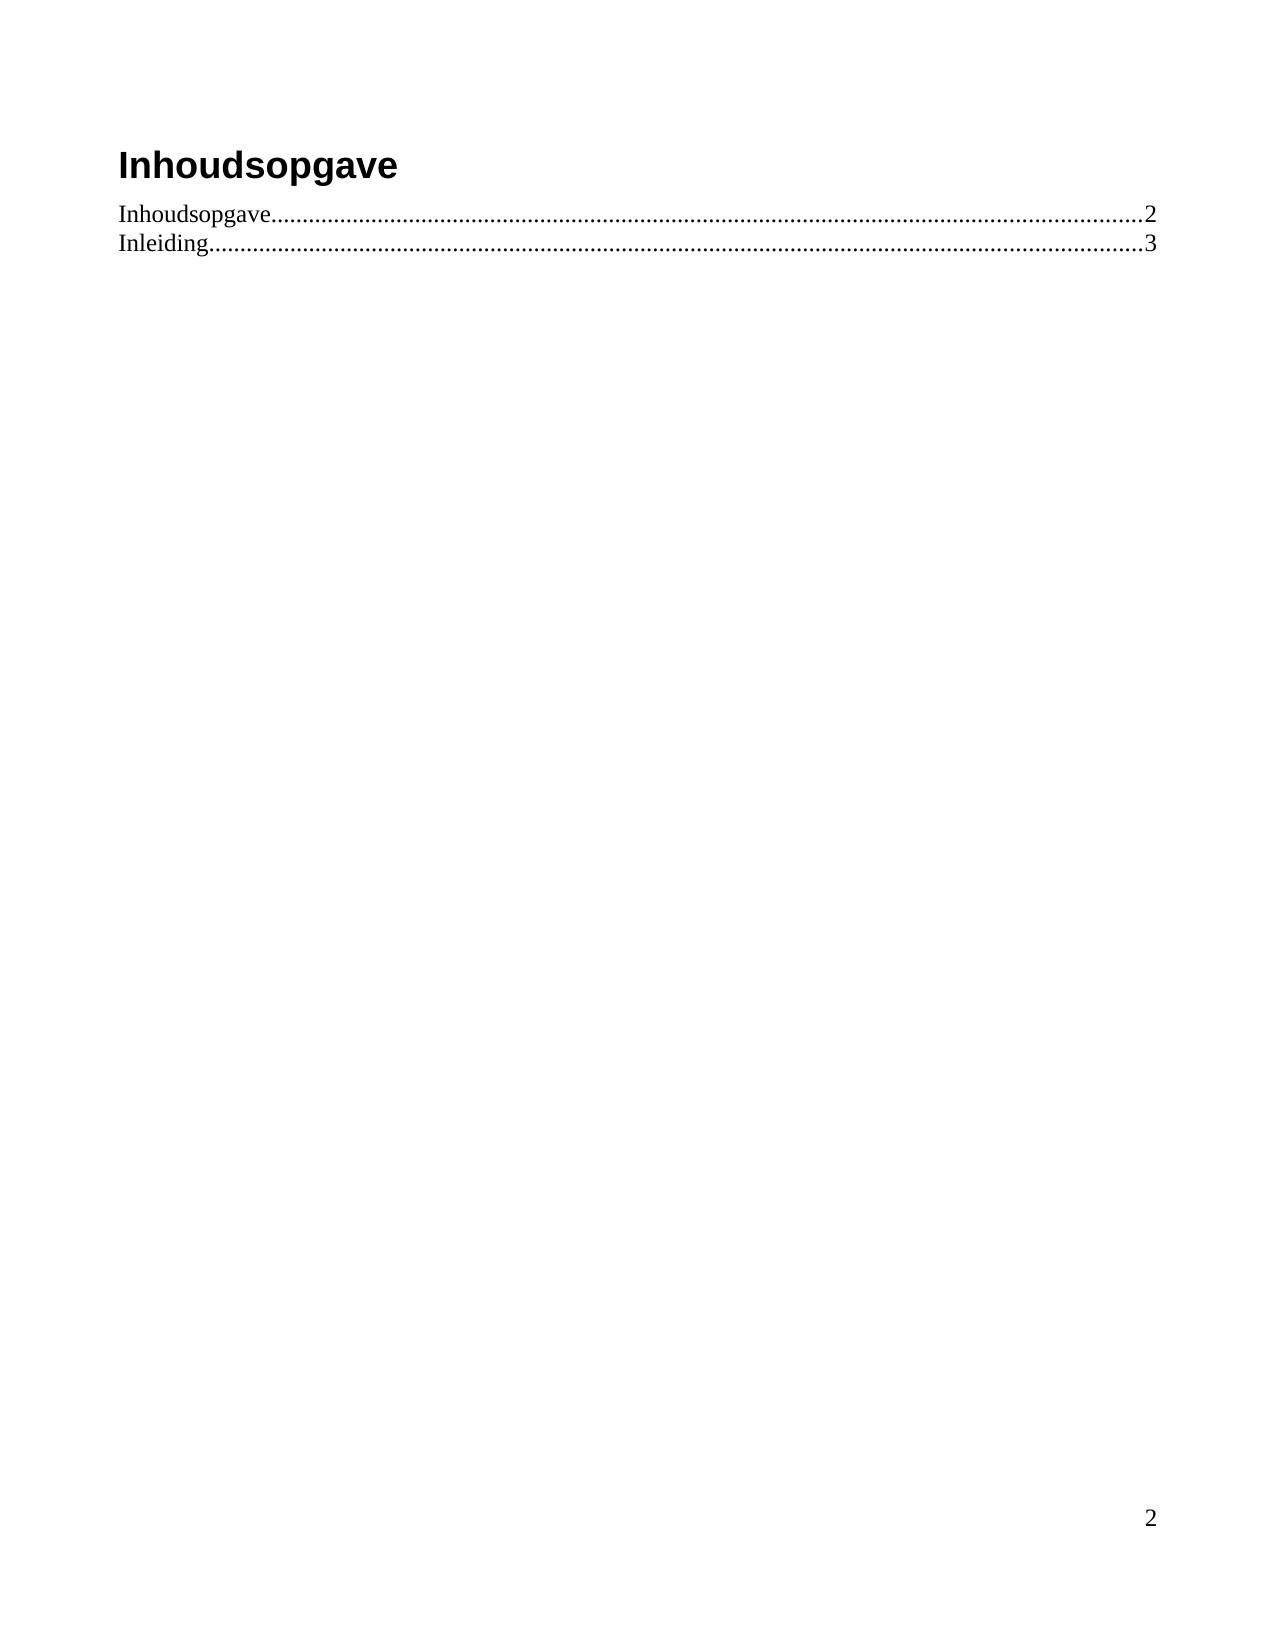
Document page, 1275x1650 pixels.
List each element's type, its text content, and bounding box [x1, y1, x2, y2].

text Inleiding 3 [118, 228, 1157, 257]
subtitle Inhoudsopgave [118, 143, 1157, 187]
text Inhoudsopgave 2 [118, 199, 1157, 228]
